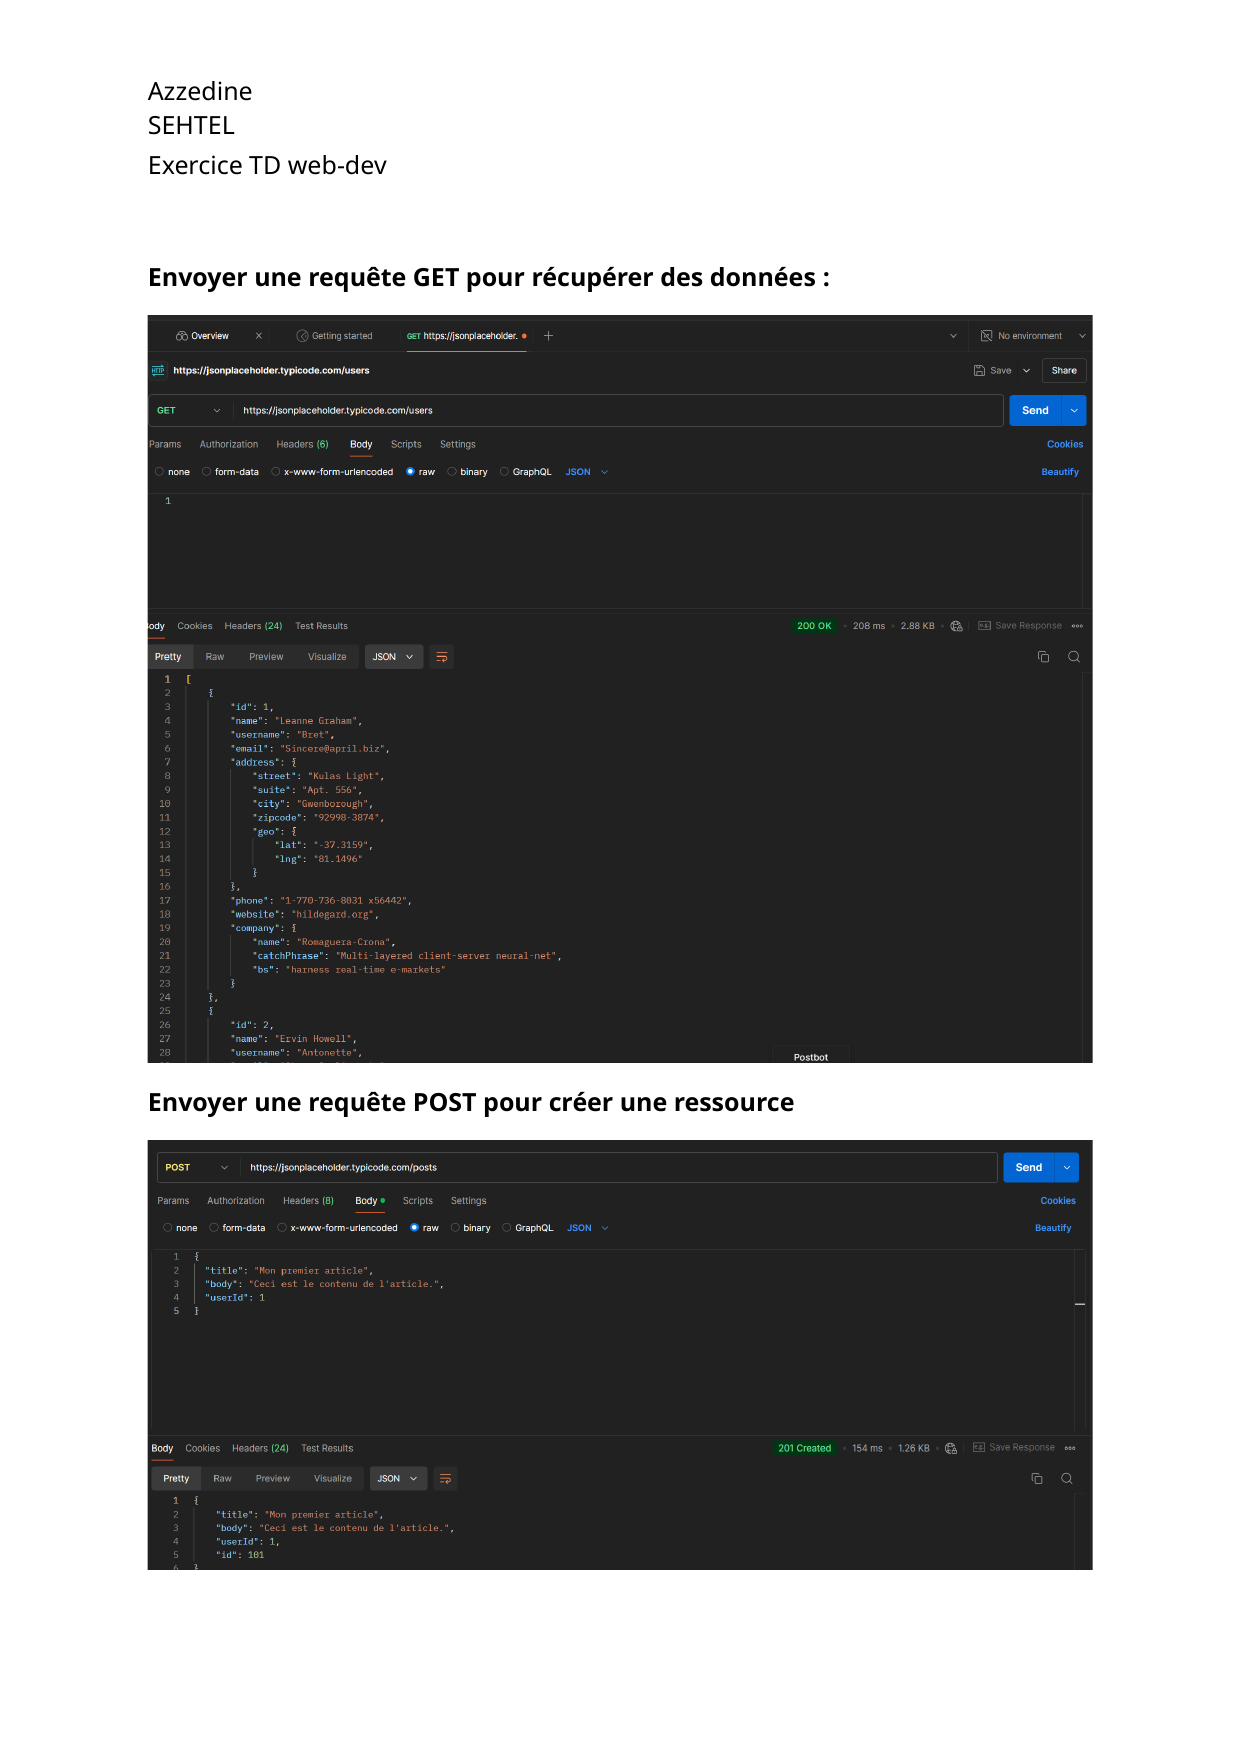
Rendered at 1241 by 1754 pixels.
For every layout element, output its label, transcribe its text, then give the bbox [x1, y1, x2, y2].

text Envoyer une requête POST pour créer une ressource [148, 1085, 1093, 1119]
text Envoyer une requête GET pour récupérer des données : [148, 259, 1093, 293]
text Exercice TD web-dev [148, 148, 1093, 182]
